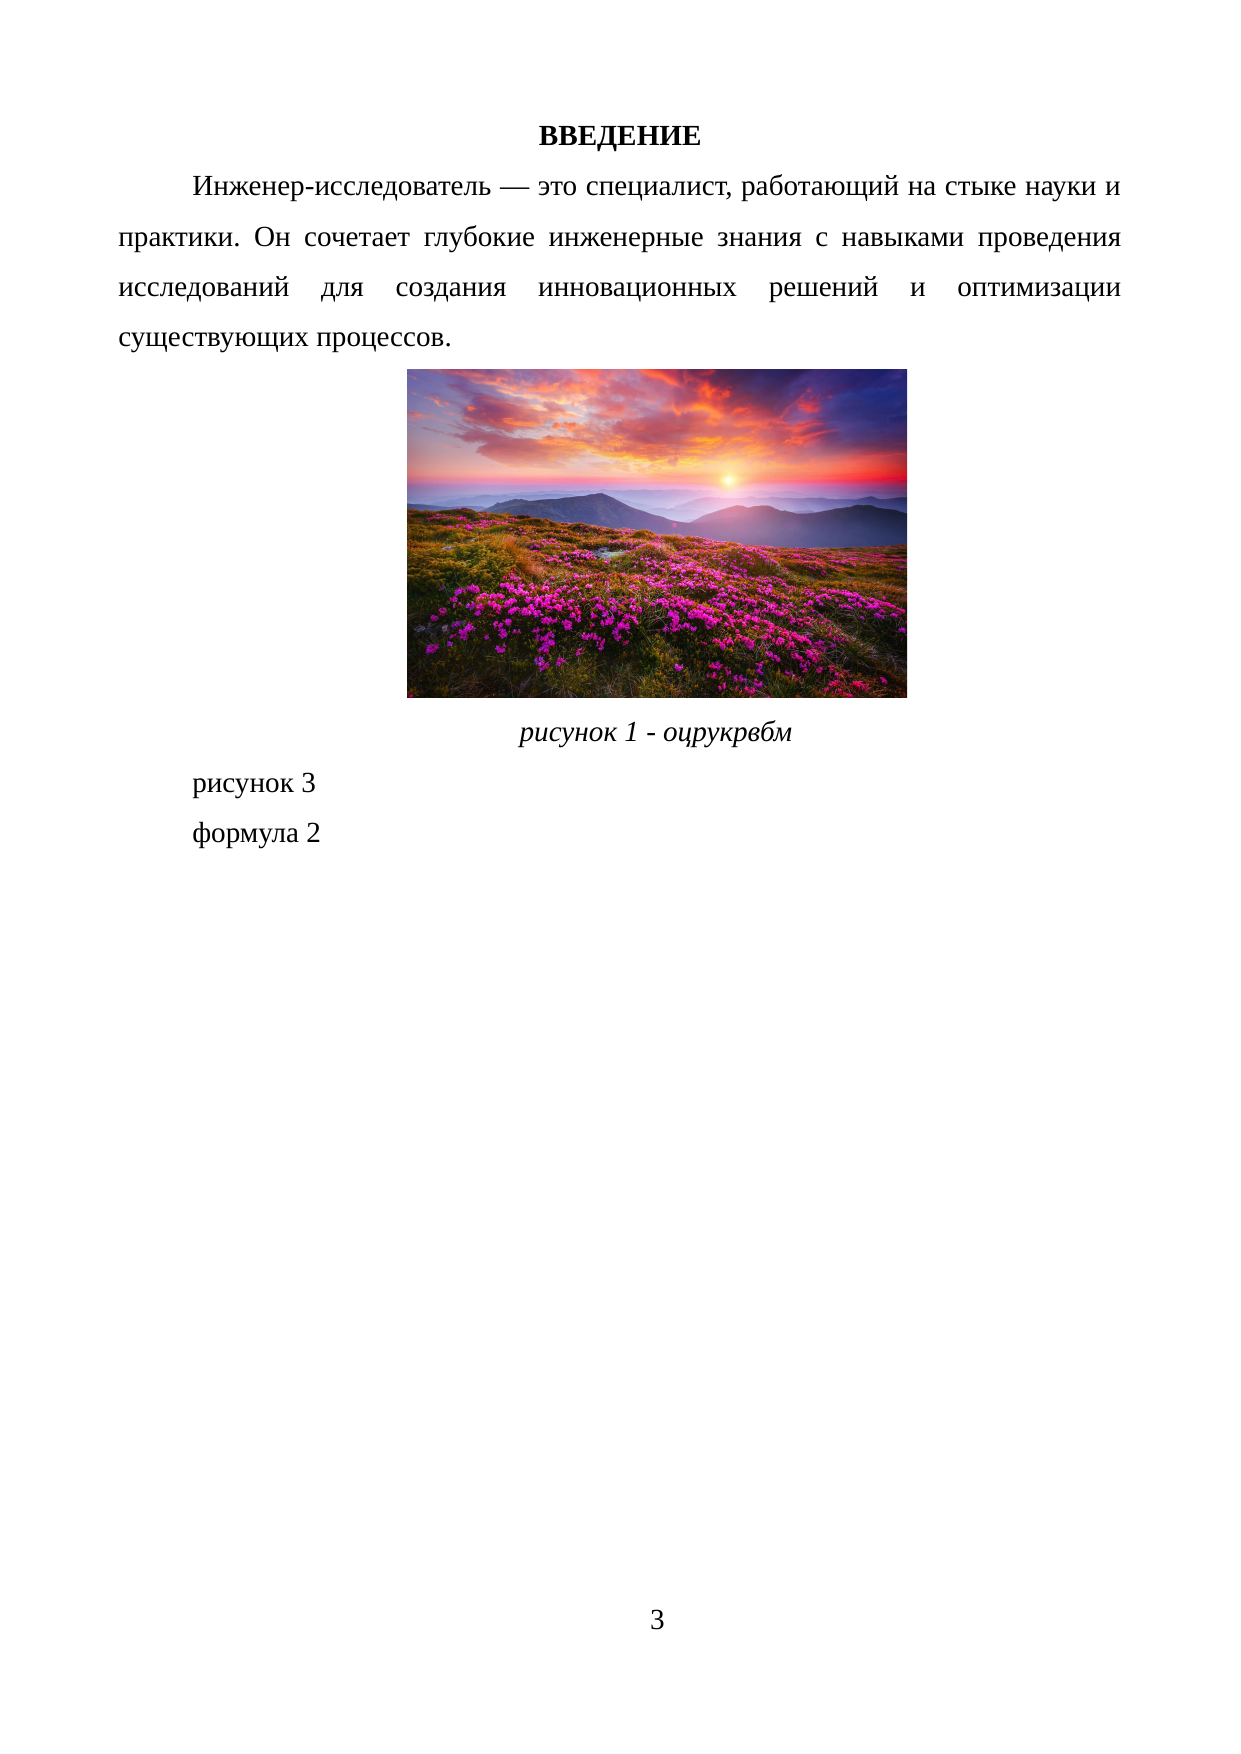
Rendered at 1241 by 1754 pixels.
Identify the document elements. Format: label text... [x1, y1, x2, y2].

text Инженер-исследователь — это специалист, работающий на стыке науки и практики. Он сочетает глубокие инженерные знания с навыками проведения исследований для создания инновационных решений и оптимизации существующих процессов. [118, 168, 1122, 353]
subtitle ВВЕДЕНИЕ [118, 118, 1122, 152]
text рисунок 1 - оцрукрвбм [118, 714, 1122, 748]
text рисунок 3 [118, 765, 1122, 798]
text формула 2 [118, 815, 1122, 849]
picture [407, 369, 908, 698]
